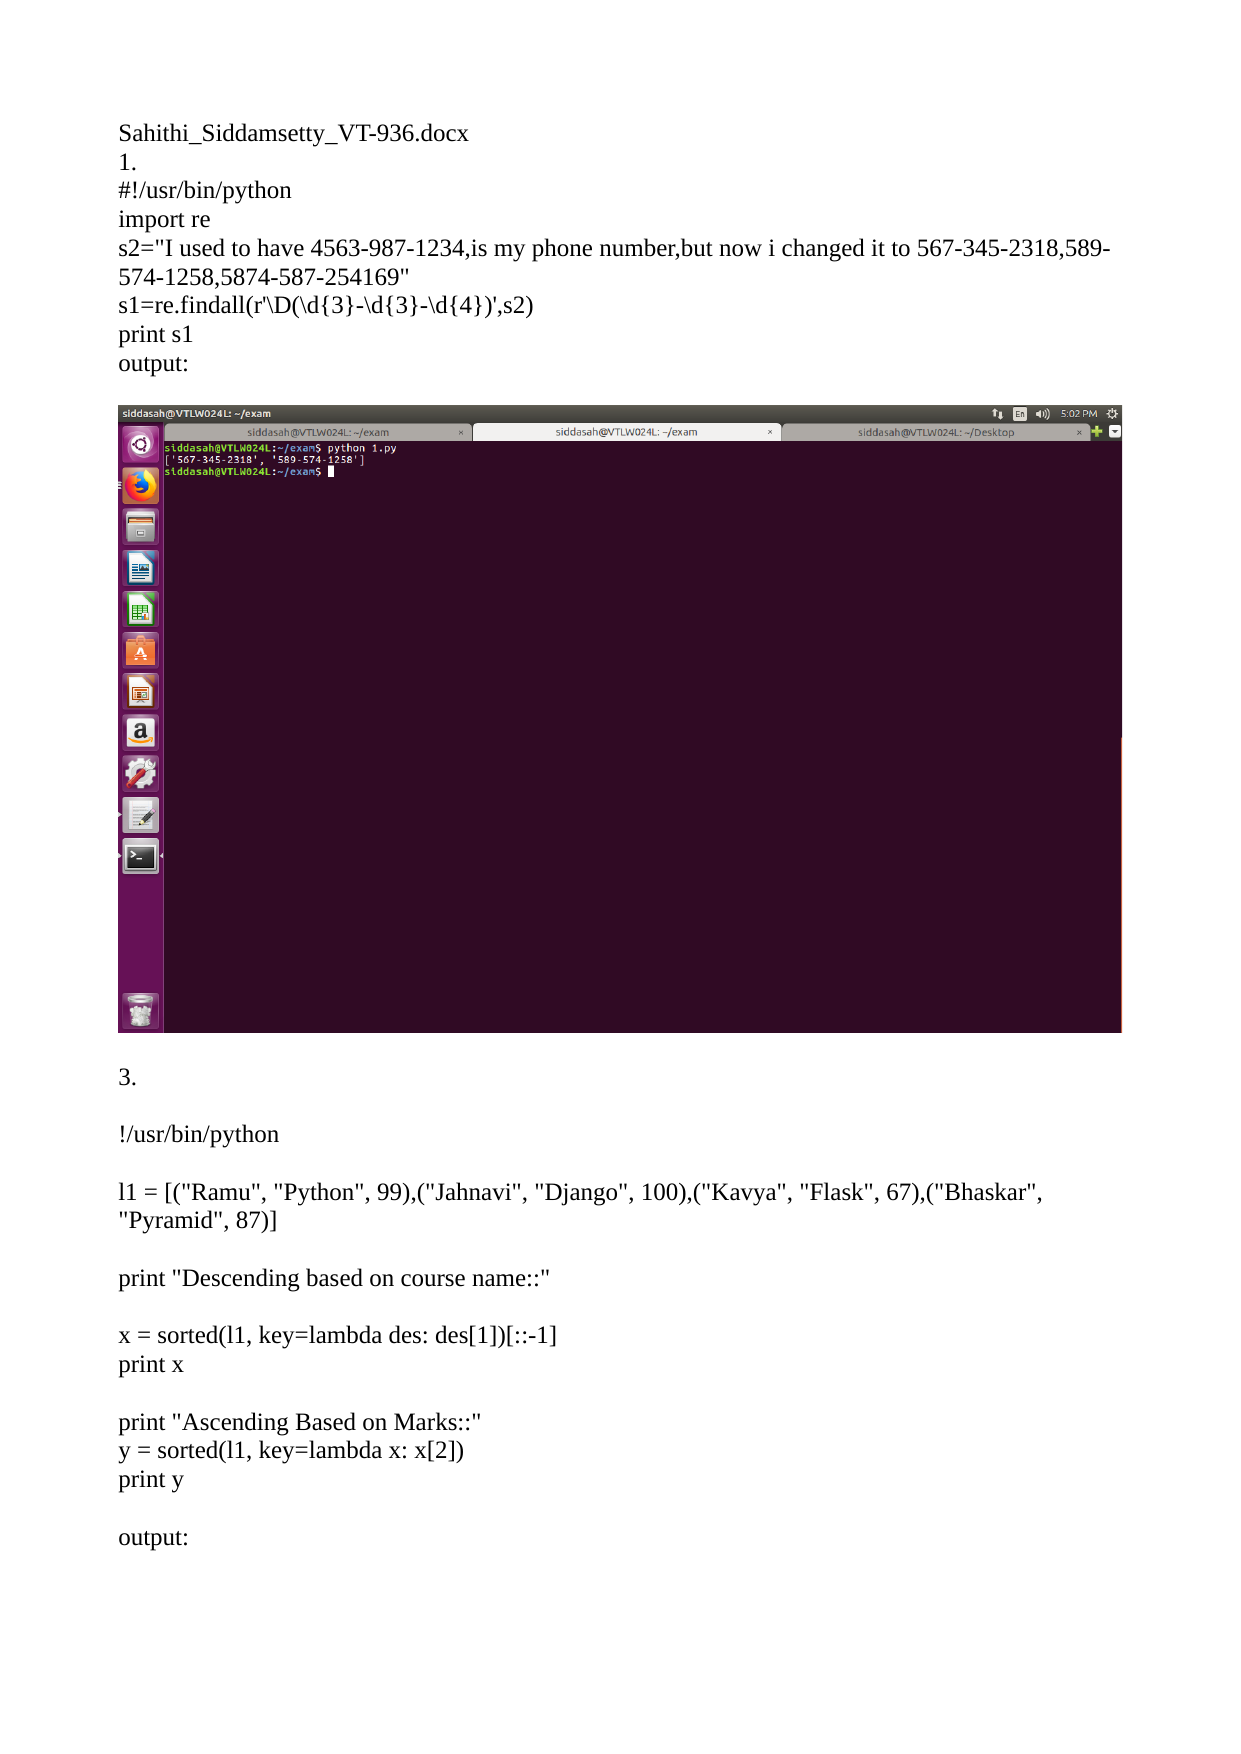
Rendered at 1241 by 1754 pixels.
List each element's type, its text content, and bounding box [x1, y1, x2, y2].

text l1 = [("Ramu", "Python", 99),("Jahnavi", "Django", 100),("Kavya", "Flask", 67),("Bhaskar", "Pyramid", 87)] [118, 1177, 1122, 1234]
text 1. [118, 147, 1122, 176]
text #!/usr/bin/python [118, 176, 1122, 204]
text print x [118, 1349, 1122, 1378]
text 3. [118, 1062, 1122, 1091]
text output: [118, 1522, 1122, 1551]
text s1=re.findall(r'\D(\d{3}-\d{3}-\d{4})',s2) [118, 291, 1122, 319]
text print "Ascending Based on Marks::" [118, 1407, 1122, 1436]
text print y [118, 1464, 1122, 1493]
picture [118, 405, 1123, 1033]
text output: [118, 348, 1122, 377]
text !/usr/bin/python [118, 1119, 1122, 1148]
text import re [118, 204, 1122, 233]
text print "Descending based on course name::" [118, 1263, 1122, 1292]
text s2="I used to have 4563-987-1234,is my phone number,but now i changed it to 567-345-2318,589-574-1258,5874-587-254169" [118, 233, 1122, 291]
text Sahithi_Siddamsetty_VT-936.docx [118, 118, 1122, 147]
text print s1 [118, 319, 1122, 348]
text y = sorted(l1, key=lambda x: x[2]) [118, 1436, 1122, 1464]
text x = sorted(l1, key=lambda des: des[1])[::-1] [118, 1321, 1122, 1349]
